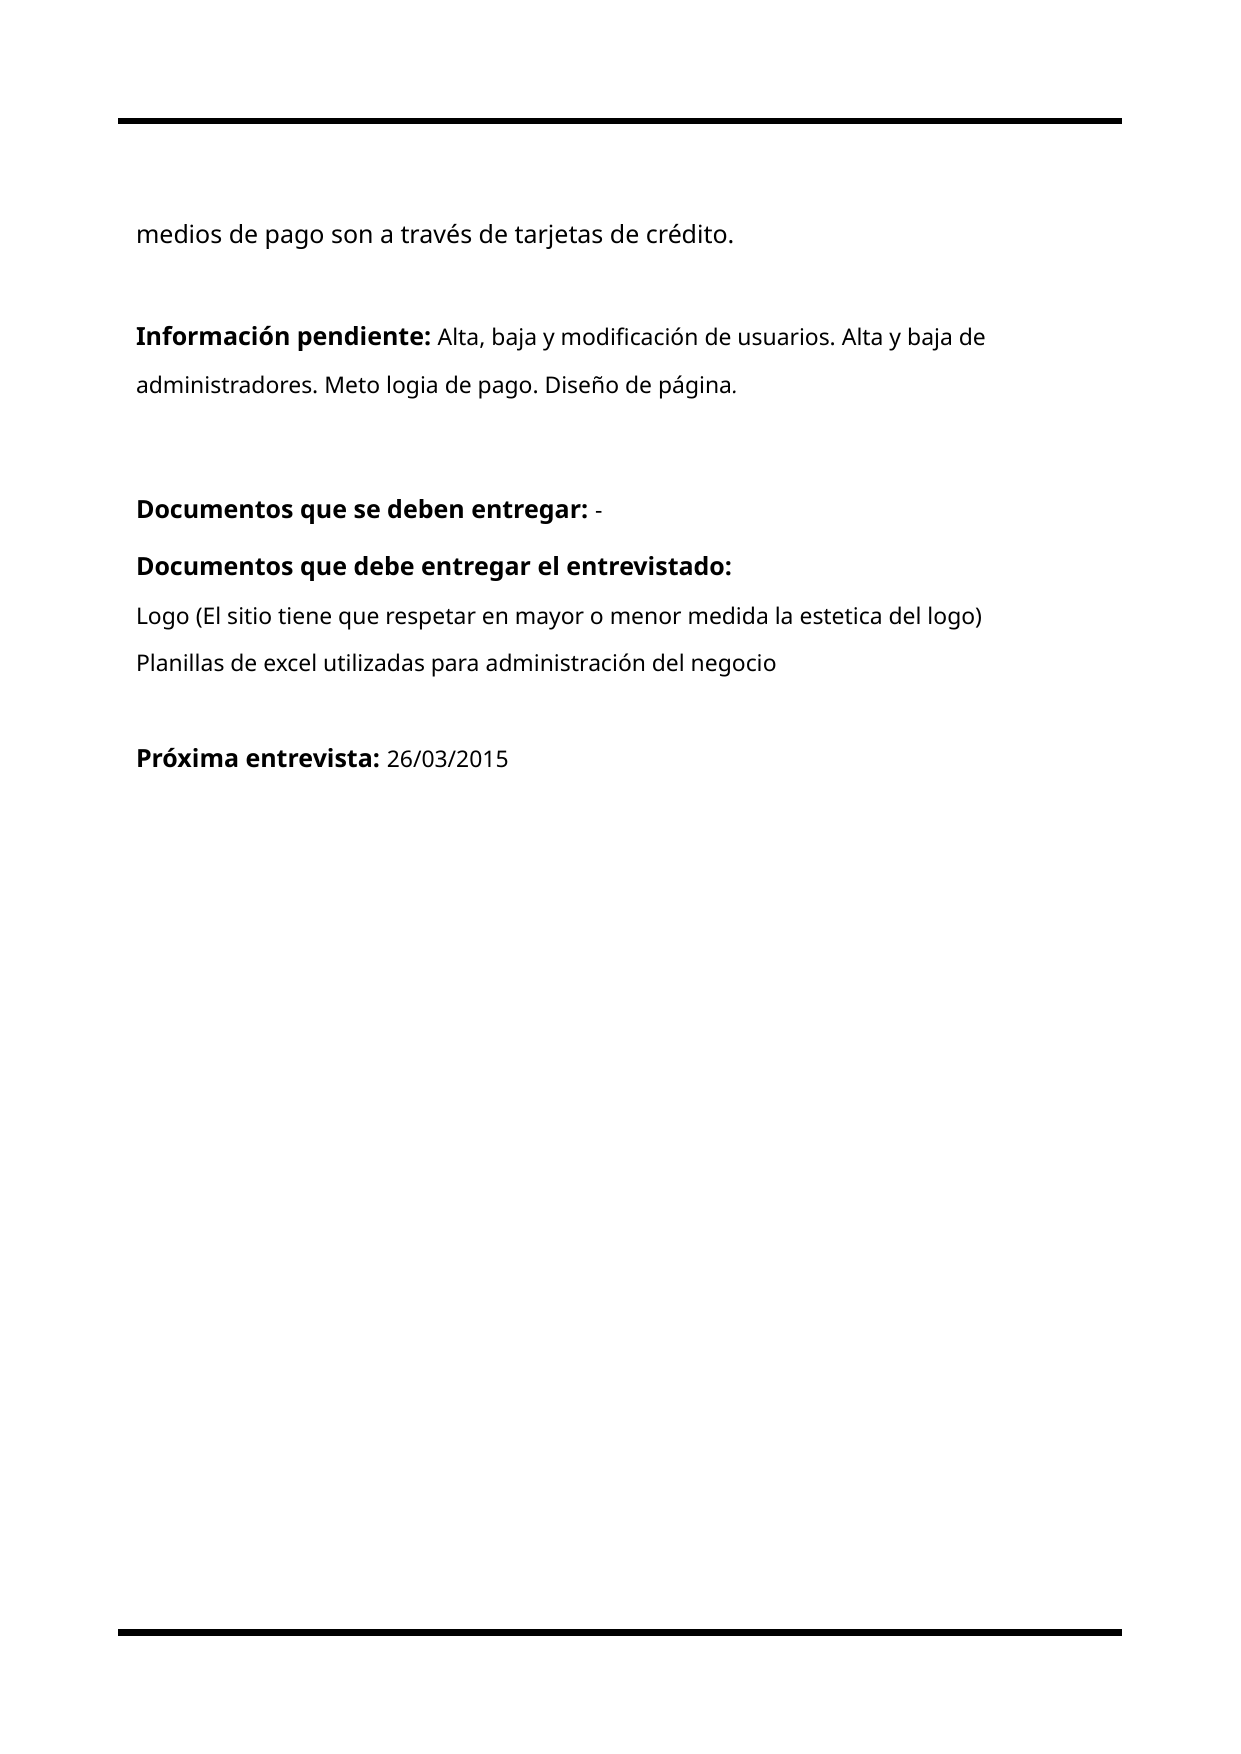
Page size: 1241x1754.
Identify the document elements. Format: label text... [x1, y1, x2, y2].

text Documentos que debe entregar el entrevistado: [136, 549, 1104, 583]
text Información pendiente: Alta, baja y modificación de usuarios. Alta y baja de administradores. Meto logia de pago. Diseño de página. [136, 319, 1104, 400]
text Planillas de excel utilizadas para administración del negocio [136, 647, 1104, 678]
text medios de pago son a través de tarjetas de crédito. [136, 217, 1104, 251]
text Próxima entrevista: 26/03/2015 [136, 741, 1104, 775]
text Logo (El sitio tiene que respetar en mayor o menor medida la estetica del logo) [136, 600, 1104, 631]
subtitle Documentos que se deben entregar: - [136, 492, 1104, 526]
